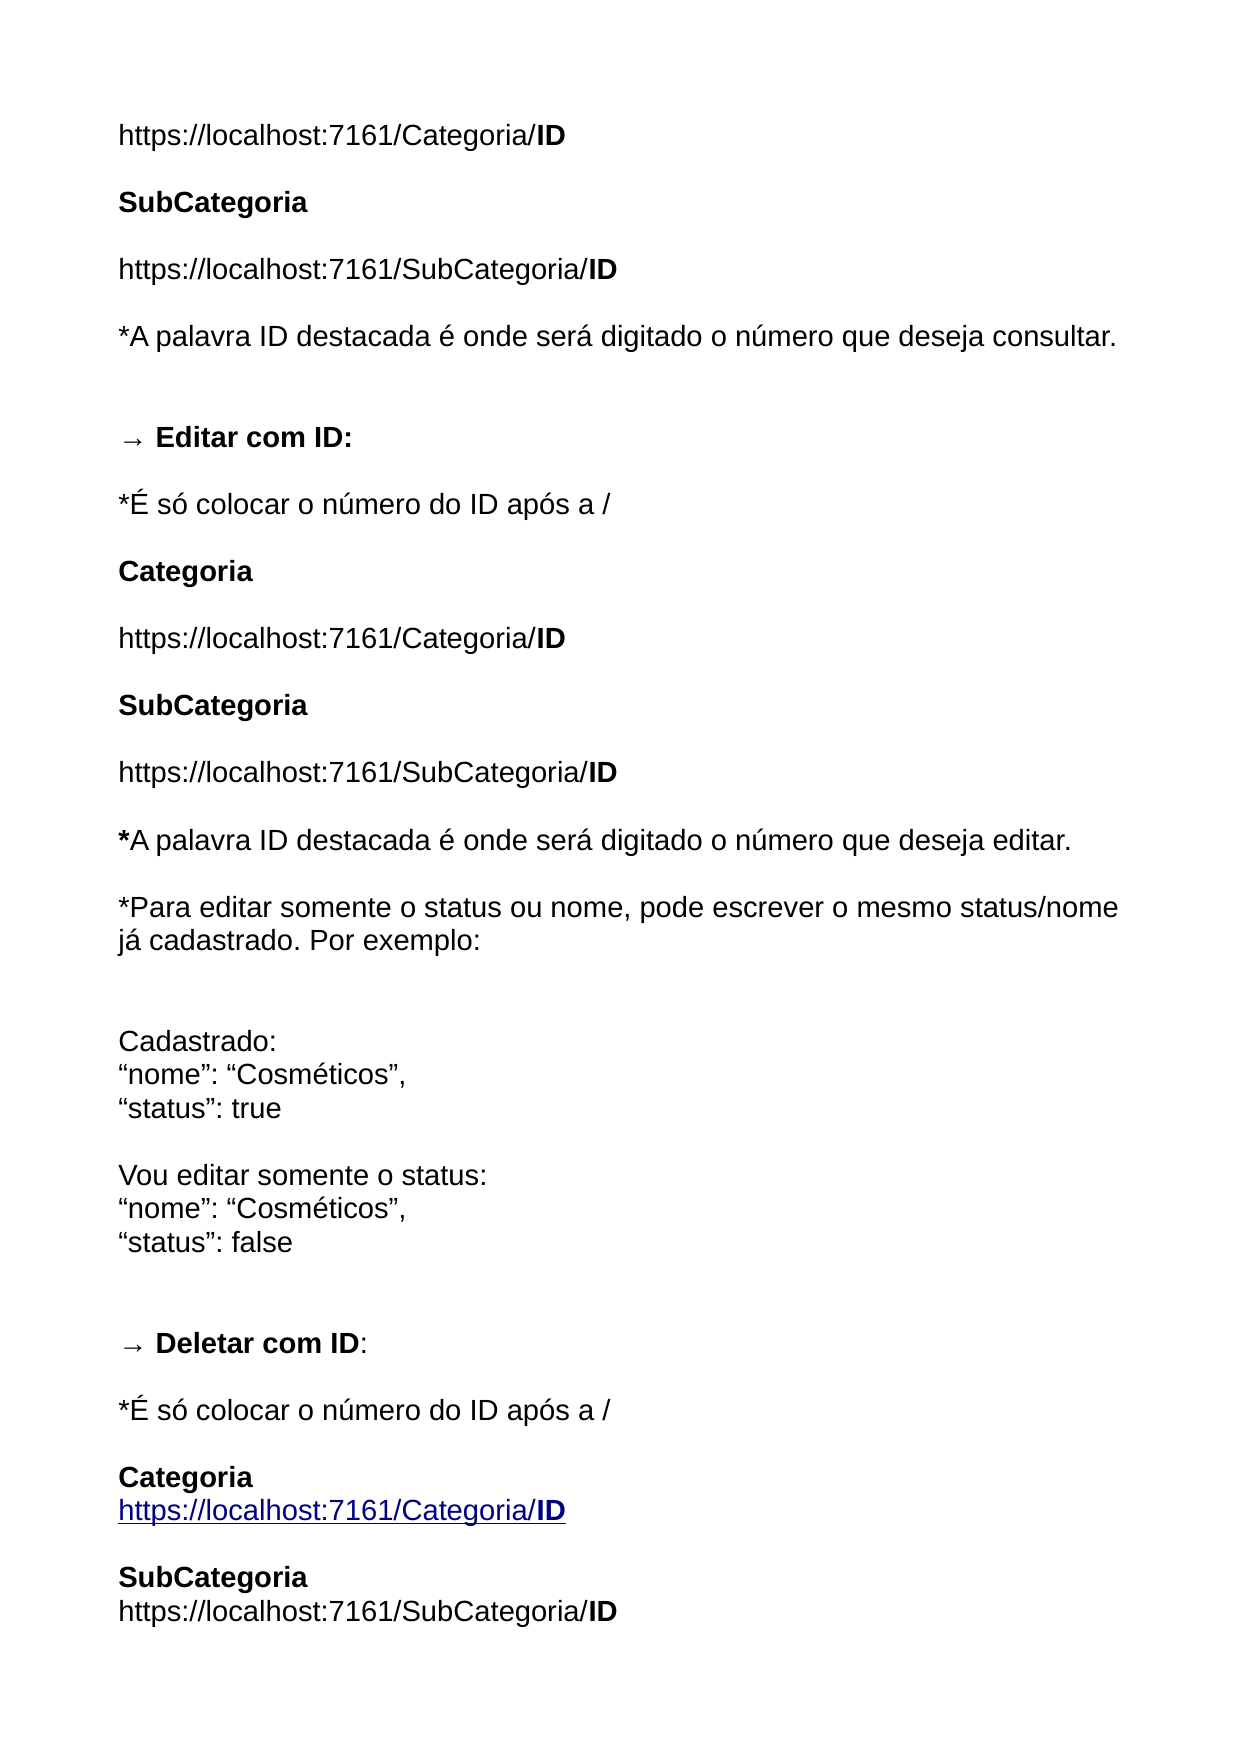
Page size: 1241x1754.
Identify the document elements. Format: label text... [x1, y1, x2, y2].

text → Deletar com ID: [118, 1326, 1122, 1359]
text Categoria [118, 1460, 1122, 1493]
text “status”: true [118, 1091, 1122, 1124]
text *Para editar somente o status ou nome, pode escrever o mesmo status/nome já cadastrado. Por exemplo: [118, 889, 1122, 957]
text SubCategoria [118, 1560, 1122, 1594]
text https://localhost:7161/SubCategoria/ID [118, 252, 1122, 286]
text SubCategoria [118, 688, 1122, 722]
text https://localhost:7161/Categoria/ID [118, 621, 1122, 655]
text https://localhost:7161/Categoria/ID [118, 118, 1122, 152]
text https://localhost:7161/SubCategoria/ID [118, 755, 1122, 789]
text SubCategoria [118, 185, 1122, 219]
text https://localhost:7161/SubCategoria/ID [118, 1594, 1122, 1627]
text https://localhost:7161/Categoria/ID [118, 1493, 1122, 1527]
text Categoria [118, 554, 1122, 588]
text “nome”: “Cosméticos”, [118, 1191, 1122, 1225]
text *A palavra ID destacada é onde será digitado o número que deseja consultar. [118, 319, 1122, 353]
text Cadastrado: [118, 1024, 1122, 1057]
text → Editar com ID: [118, 420, 1122, 453]
text “status”: false [118, 1225, 1122, 1258]
text *A palavra ID destacada é onde será digitado o número que deseja editar. [118, 822, 1122, 856]
text *É só colocar o número do ID após a / [118, 487, 1122, 521]
text Vou editar somente o status: [118, 1158, 1122, 1191]
text *É só colocar o número do ID após a / [118, 1393, 1122, 1426]
text “nome”: “Cosméticos”, [118, 1057, 1122, 1091]
